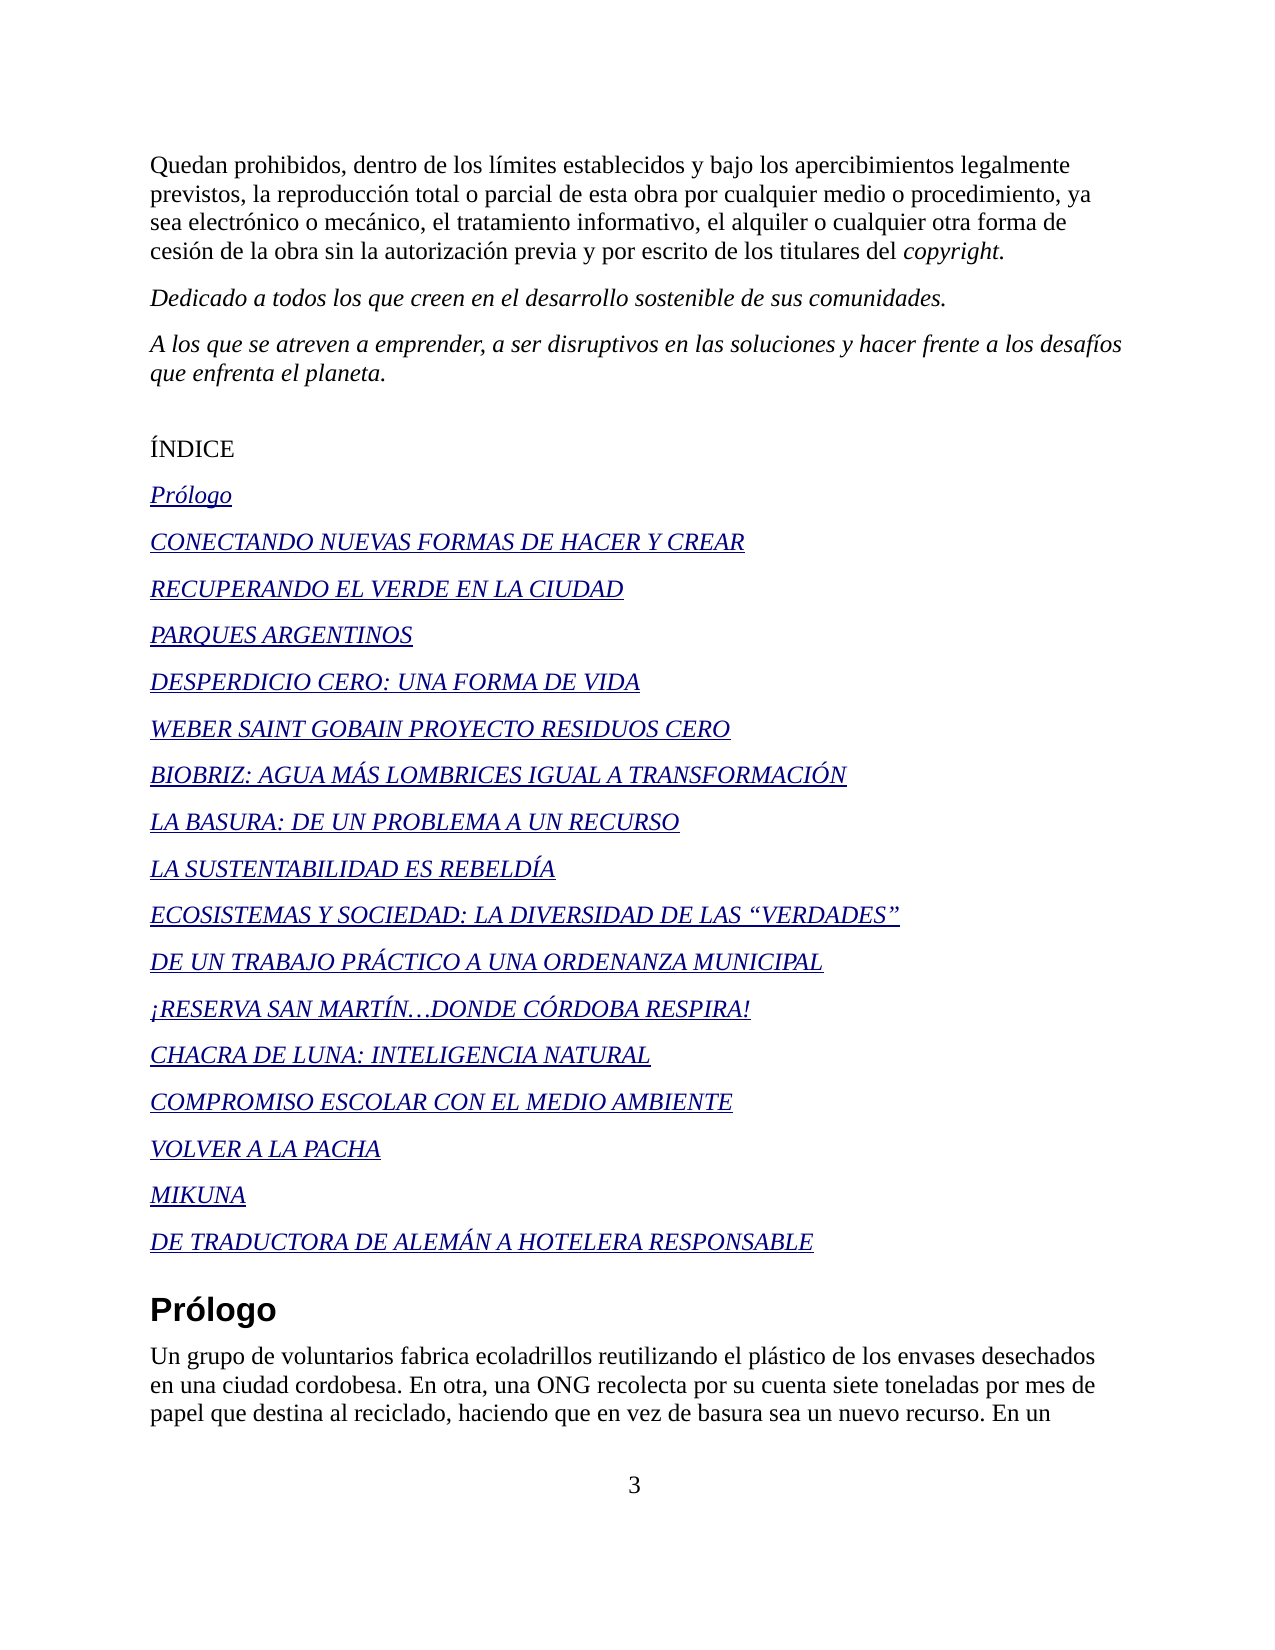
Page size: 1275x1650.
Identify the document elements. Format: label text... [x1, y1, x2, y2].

subtitle Prólogo [150, 1290, 1125, 1328]
text Un grupo de voluntarios fabrica ecoladrillos reutilizando el plástico de los envases desechados en una ciudad cordobesa. En otra, una ONG recolecta por su cuenta siete toneladas por mes de papel que destina al reciclado, haciendo que en vez de basura sea un nuevo recurso. En un [150, 1341, 1125, 1427]
text CONECTANDO NUEVAS FORMAS DE HACER Y CREAR [150, 527, 1125, 556]
text LA SUSTENTABILIDAD ES REBELDÍA [150, 854, 1125, 882]
text DE UN TRABAJO PRÁCTICO A UNA ORDENANZA MUNICIPAL [150, 947, 1125, 976]
text ECOSISTEMAS Y SOCIEDAD: LA DIVERSIDAD DE LAS “VERDADES” [150, 900, 1125, 929]
text ¡RESERVA SAN MARTÍN…DONDE CÓRDOBA RESPIRA! [150, 994, 1125, 1022]
text MIKUNA [150, 1180, 1125, 1209]
text DESPERDICIO CERO: UNA FORMA DE VIDA [150, 667, 1125, 696]
text VOLVER A LA PACHA [150, 1134, 1125, 1162]
text CHACRA DE LUNA: INTELIGENCIA NATURAL [150, 1040, 1125, 1069]
text RECUPERANDO EL VERDE EN LA CIUDAD [150, 574, 1125, 602]
text BIOBRIZ: AGUA MÁS LOMBRICES IGUAL A TRANSFORMACIÓN [150, 760, 1125, 789]
text A los que se atreven a emprender, a ser disruptivos en las soluciones y hacer frente a los desafíos que enfrenta el planeta. [150, 329, 1125, 387]
text PARQUES ARGENTINOS [150, 620, 1125, 649]
text COMPROMISO ESCOLAR CON EL MEDIO AMBIENTE [150, 1087, 1125, 1116]
text ÍNDICE [150, 405, 1125, 462]
text Dedicado a todos los que creen en el desarrollo sostenible de sus comunidades. [150, 283, 1125, 312]
text Prólogo [150, 480, 1125, 509]
text Quedan prohibidos, dentro de los límites establecidos y bajo los apercibimientos legalmente previstos, la reproducción total o parcial de esta obra por cualquier medio o procedimiento, ya sea electrónico o mecánico, el tratamiento informativo, el alquiler o cualquier otra forma de cesión de la obra sin la autorización previa y por escrito de los titulares del copyright. [150, 150, 1125, 265]
text LA BASURA: DE UN PROBLEMA A UN RECURSO [150, 807, 1125, 836]
text DE TRADUCTORA DE ALEMÁN A HOTELERA RESPONSABLE [150, 1227, 1125, 1256]
text WEBER SAINT GOBAIN PROYECTO RESIDUOS CERO [150, 714, 1125, 742]
